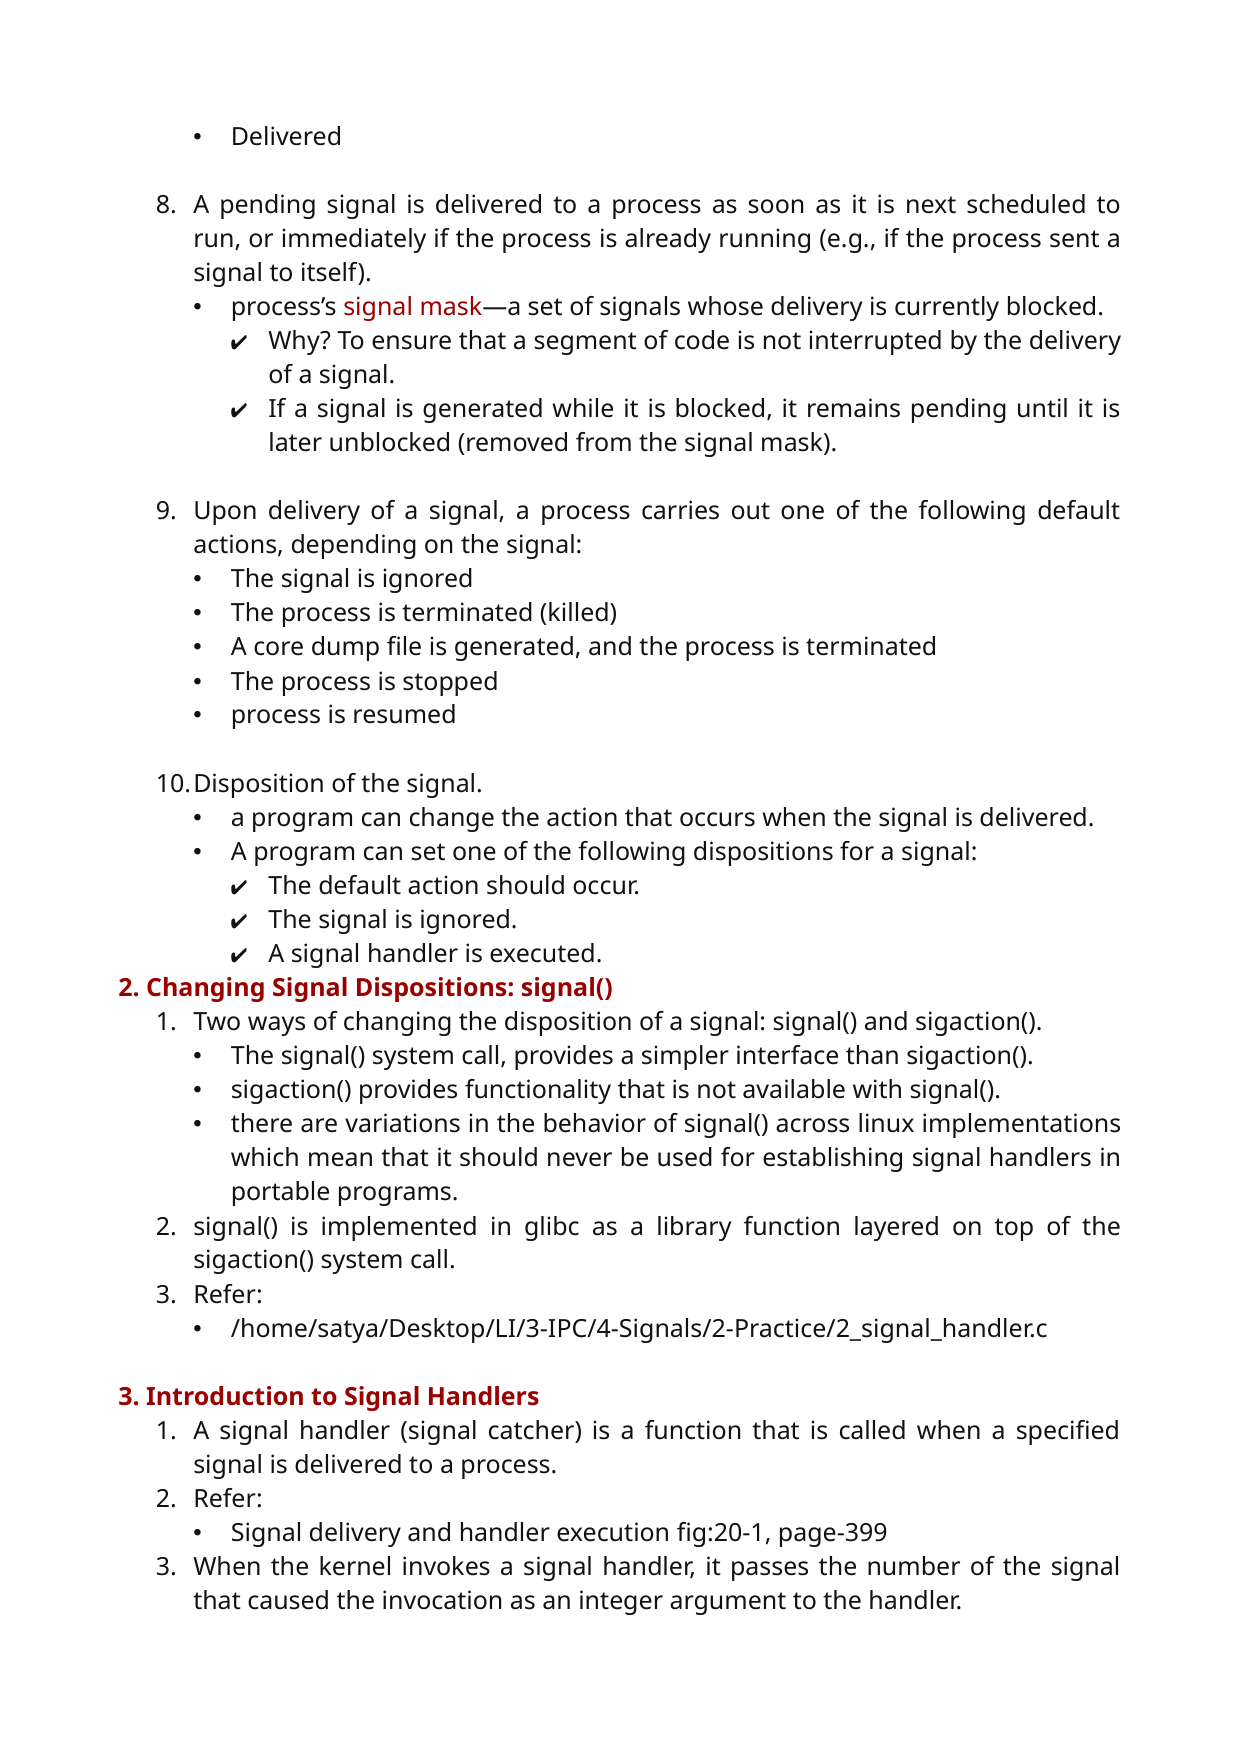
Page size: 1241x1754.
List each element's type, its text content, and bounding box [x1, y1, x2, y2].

list there are variations in the behavior of signal() across linux implementations which mean that it should never be used for establishing signal handlers in portable programs. [193, 1106, 1122, 1208]
list A core dump file is generated, and the process is terminated [193, 629, 1122, 663]
list Two ways of changing the disposition of a signal: signal() and sigaction(). [156, 1004, 1122, 1038]
list When the kernel invokes a signal handler, it passes the number of the signal that caused the invocation as an integer argument to the handler. [156, 1549, 1122, 1617]
list Signal delivery and handler execution fig:20-1, page-399 [193, 1515, 1122, 1549]
list Delivered [193, 118, 1122, 152]
list Refer: [156, 1481, 1122, 1515]
list process’s signal mask—a set of signals whose delivery is currently blocked. [193, 288, 1122, 322]
list The signal is ignored [193, 561, 1122, 595]
list A signal handler is executed. [231, 936, 1122, 970]
list A program can set one of the following dispositions for a signal: [193, 833, 1122, 867]
text 2. Changing Signal Dispositions: signal() [118, 970, 1122, 1004]
list signal() is implemented in glibc as a library function layered on top of the sigaction() system call. [156, 1208, 1122, 1276]
list The process is stopped [193, 663, 1122, 697]
list The process is terminated (killed) [193, 595, 1122, 629]
list Upon delivery of a signal, a process carries out one of the following default actions, depending on the signal: [156, 493, 1122, 561]
list The signal() system call, provides a simpler interface than sigaction(). [193, 1038, 1122, 1072]
list The default action should occur. [231, 867, 1122, 902]
list Refer: [156, 1276, 1122, 1310]
list sigaction() provides functionality that is not available with signal(). [193, 1072, 1122, 1106]
list A pending signal is delivered to a process as soon as it is next scheduled to run, or immediately if the process is already running (e.g., if the process sent a signal to itself). [156, 186, 1122, 288]
list /home/satya/Desktop/LI/3-IPC/4-Signals/2-Practice/2_signal_handler.c [193, 1310, 1122, 1344]
list process is resumed [193, 697, 1122, 731]
list If a signal is generated while it is blocked, it remains pending until it is later unblocked (removed from the signal mask). [231, 391, 1122, 459]
list a program can change the action that occurs when the signal is delivered. [193, 799, 1122, 833]
list Why? To ensure that a segment of code is not interrupted by the delivery of a signal. [231, 322, 1122, 391]
list Disposition of the signal. [156, 765, 1122, 799]
list The signal is ignored. [231, 902, 1122, 936]
list A signal handler (signal catcher) is a function that is called when a specified signal is delivered to a process. [156, 1412, 1122, 1481]
text 3. Introduction to Signal Handlers [118, 1378, 1122, 1412]
